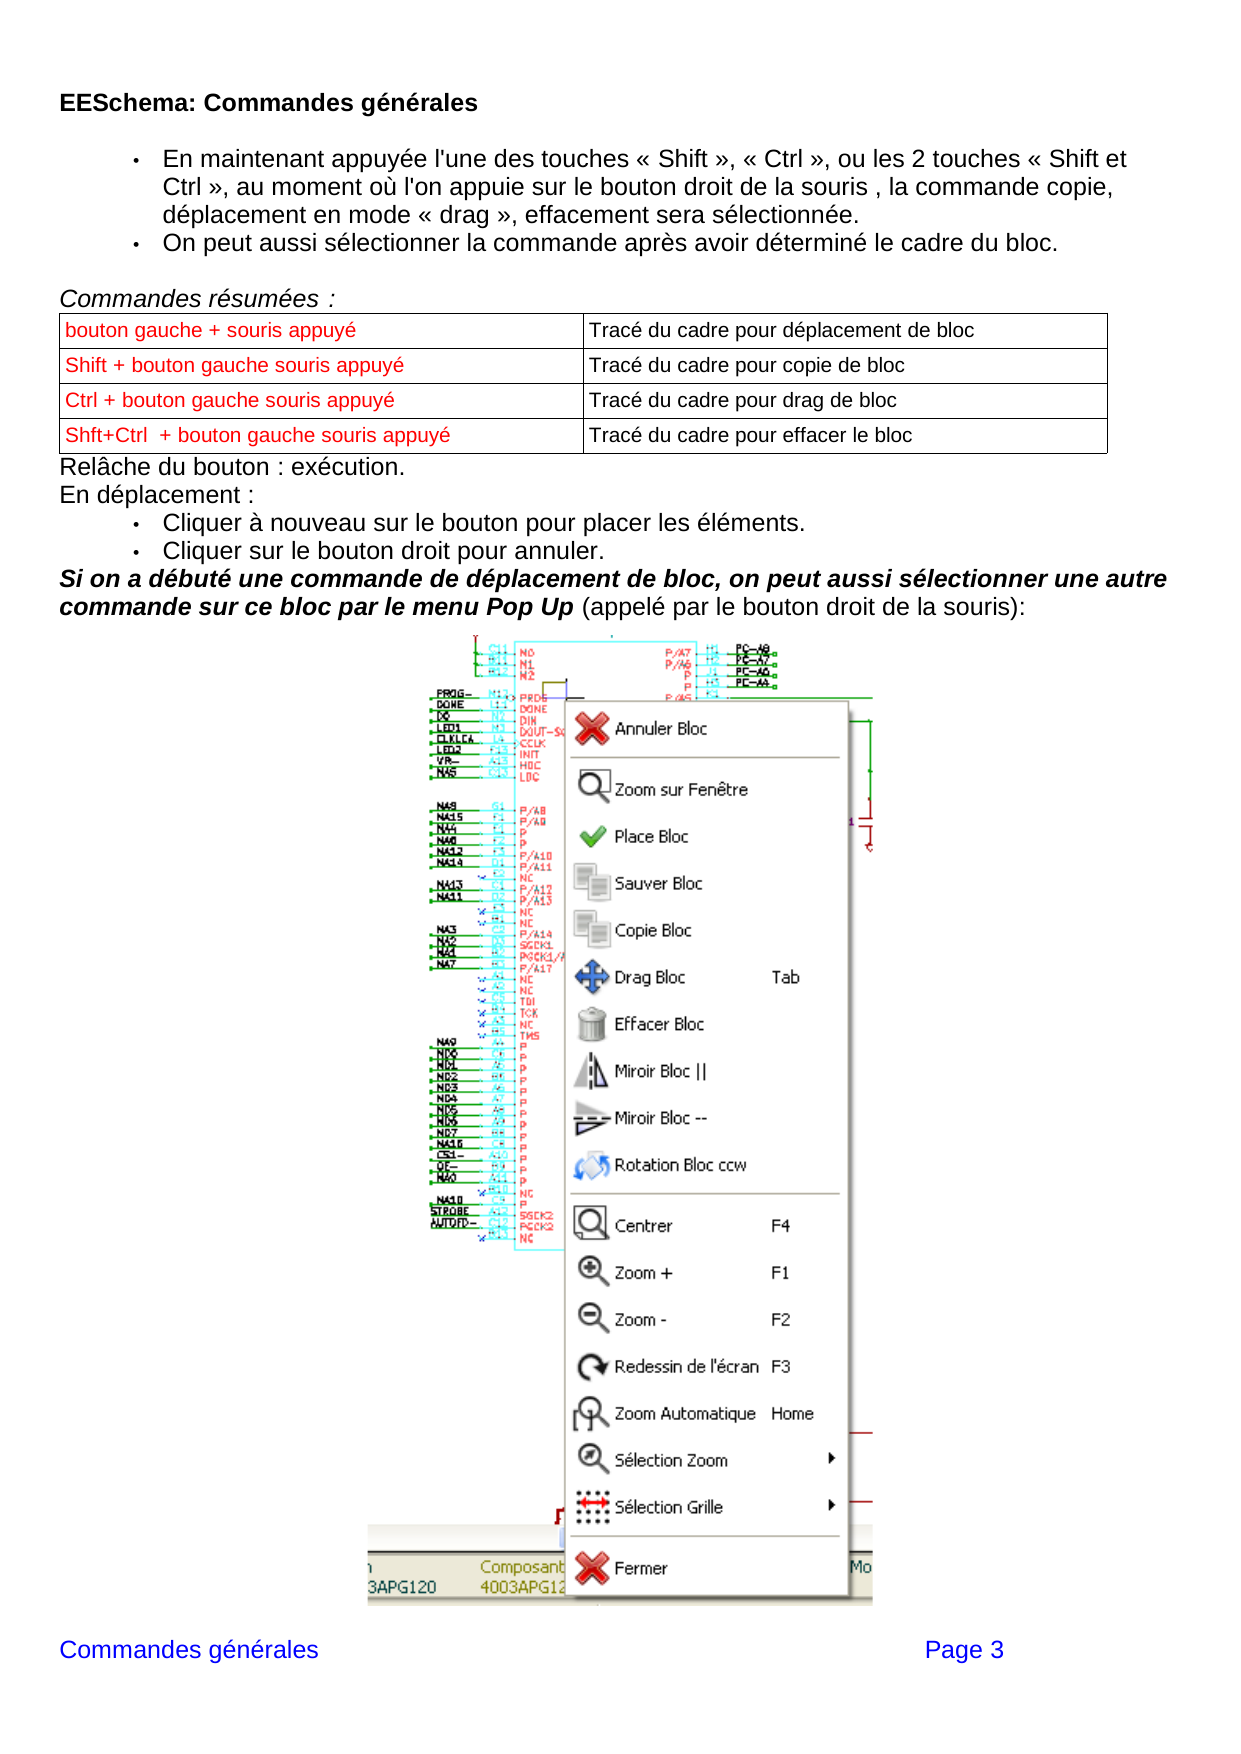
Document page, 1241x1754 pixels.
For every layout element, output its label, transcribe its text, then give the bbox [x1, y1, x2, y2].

table_cell Ctrl + bouton gauche souris appuyé [60, 384, 583, 418]
list En maintenant appuyée l'une des touches « Shift », « Ctrl », ou les 2 touches « Shift et Ctrl », au moment où l'on appuie sur le bouton droit de la souris , la commande copie, déplacement en mode « drag », effacement sera sélectionnée. [133, 144, 1181, 229]
table_header Tracé du cadre pour déplacement de bloc [584, 314, 1107, 348]
table_cell Shft+Ctrl + bouton gauche souris appuyé [60, 419, 583, 453]
text En déplacement : [59, 481, 1181, 509]
table_cell Tracé du cadre pour effacer le bloc [584, 419, 1107, 453]
table_cell Shift + bouton gauche souris appuyé [60, 349, 583, 383]
text Commandes résumées : [59, 285, 1181, 313]
picture [367, 635, 873, 1606]
list On peut aussi sélectionner la commande après avoir déterminé le cadre du bloc. [133, 229, 1181, 257]
text Relâche du bouton : exécution. [59, 453, 1181, 481]
table_header bouton gauche + souris appuyé [60, 314, 583, 348]
text Si on a débuté une commande de déplacement de bloc, on peut aussi sélectionner une autre commande sur ce bloc par le menu Pop Up (appelé par le bouton droit de la souris): [59, 565, 1181, 621]
list Cliquer à nouveau sur le bouton pour placer les éléments. [133, 509, 1181, 537]
table_cell Tracé du cadre pour drag de bloc [584, 384, 1107, 418]
list Cliquer sur le bouton droit pour annuler. [133, 537, 1181, 565]
table_cell Tracé du cadre pour copie de bloc [584, 349, 1107, 383]
